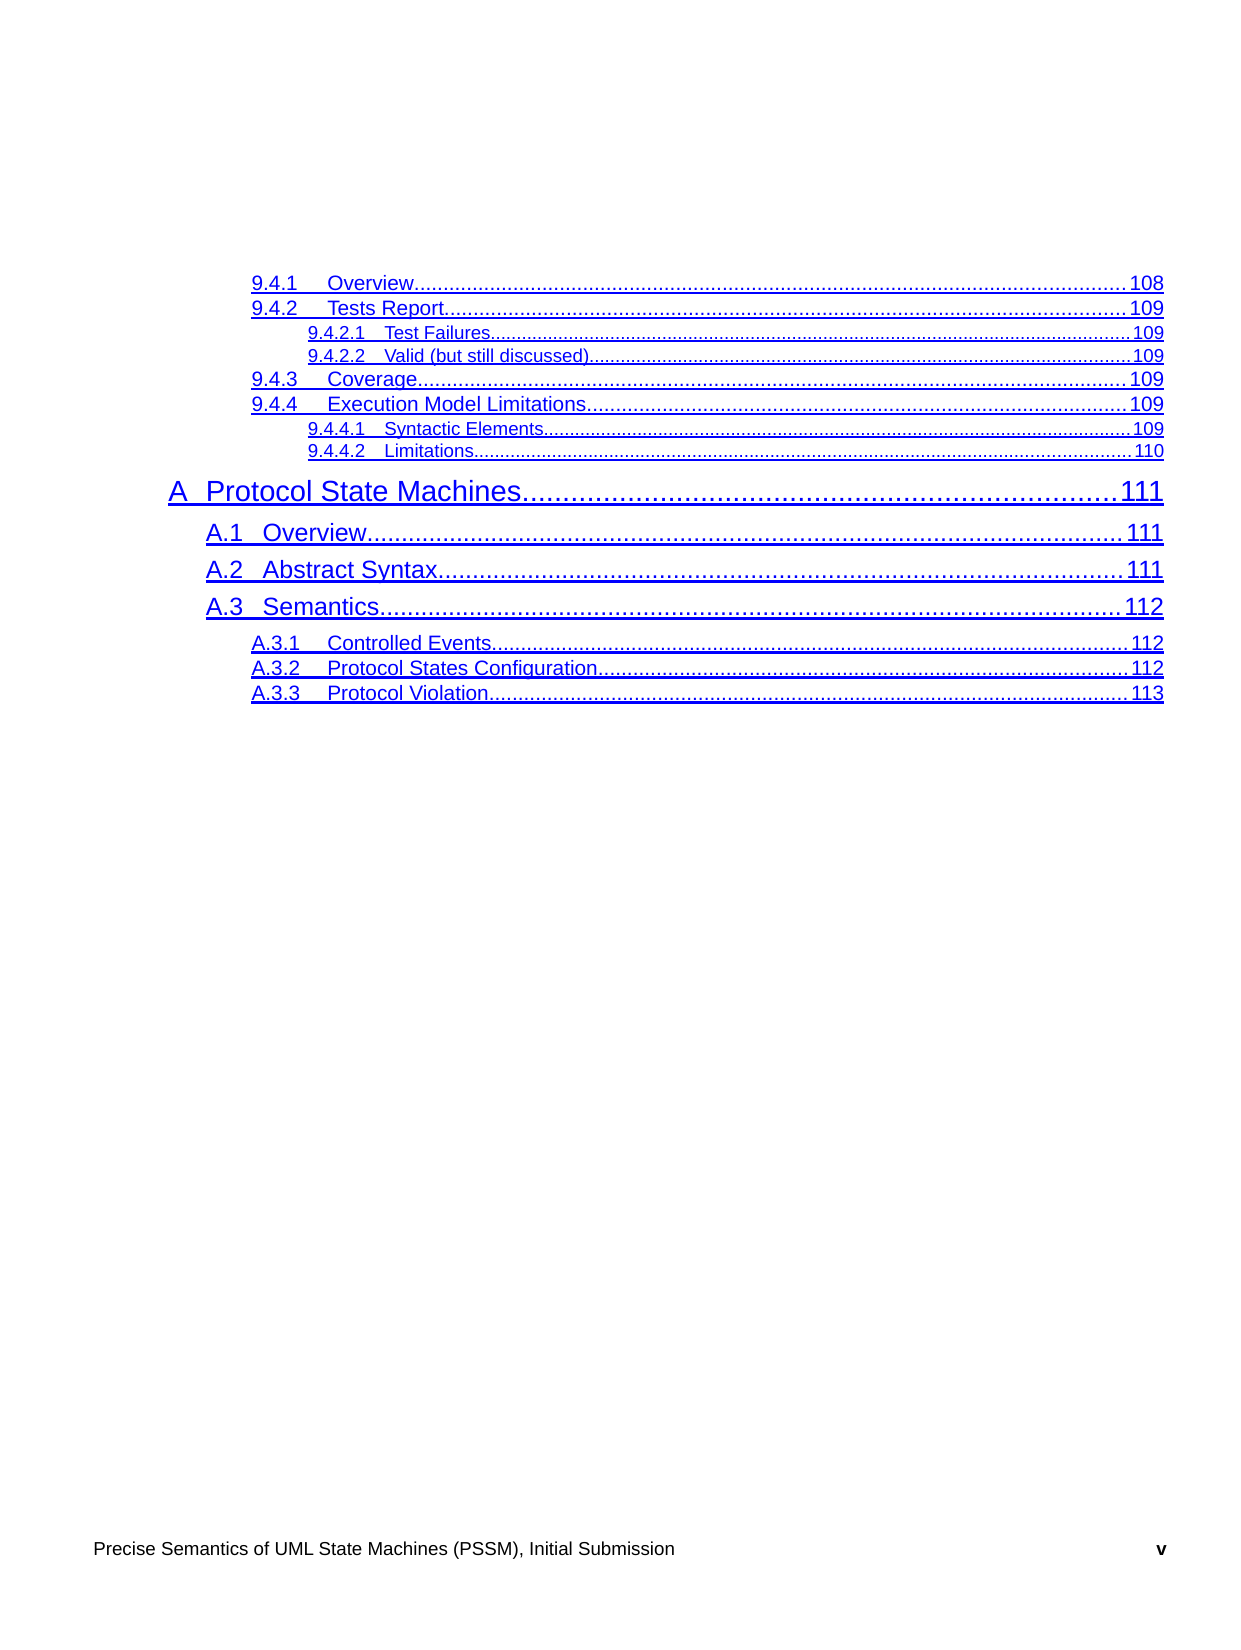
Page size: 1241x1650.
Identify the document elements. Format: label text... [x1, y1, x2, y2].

text A Protocol State Machines 111 [168, 472, 1164, 503]
text A.2 Abstract Syntax 111 [206, 555, 1164, 580]
text 9.4.1 Overview 108 [251, 270, 1164, 292]
text A.3 Semantics 112 [206, 592, 1164, 617]
text A.3.1 Controlled Events 112 [251, 629, 1164, 651]
text 9.4.3 Coverage 109 [251, 366, 1164, 388]
text 9.4.2 Tests Report 109 [251, 295, 1164, 317]
text 9.4.2.1 Test Failures 109 [308, 320, 1164, 340]
text 9.4.2.2 Valid (but still discussed) 109 [308, 343, 1164, 363]
text A.3.3 Protocol Violation 113 [251, 679, 1164, 701]
text 9.4.4.1 Syntactic Elements 109 [308, 416, 1164, 436]
text 9.4.4.2 Limitations 110 [308, 439, 1164, 459]
text A.3.2 Protocol States Configuration 112 [251, 654, 1164, 676]
text 9.4.4 Execution Model Limitations 109 [251, 391, 1164, 413]
text A.1 Overview 111 [206, 518, 1164, 543]
